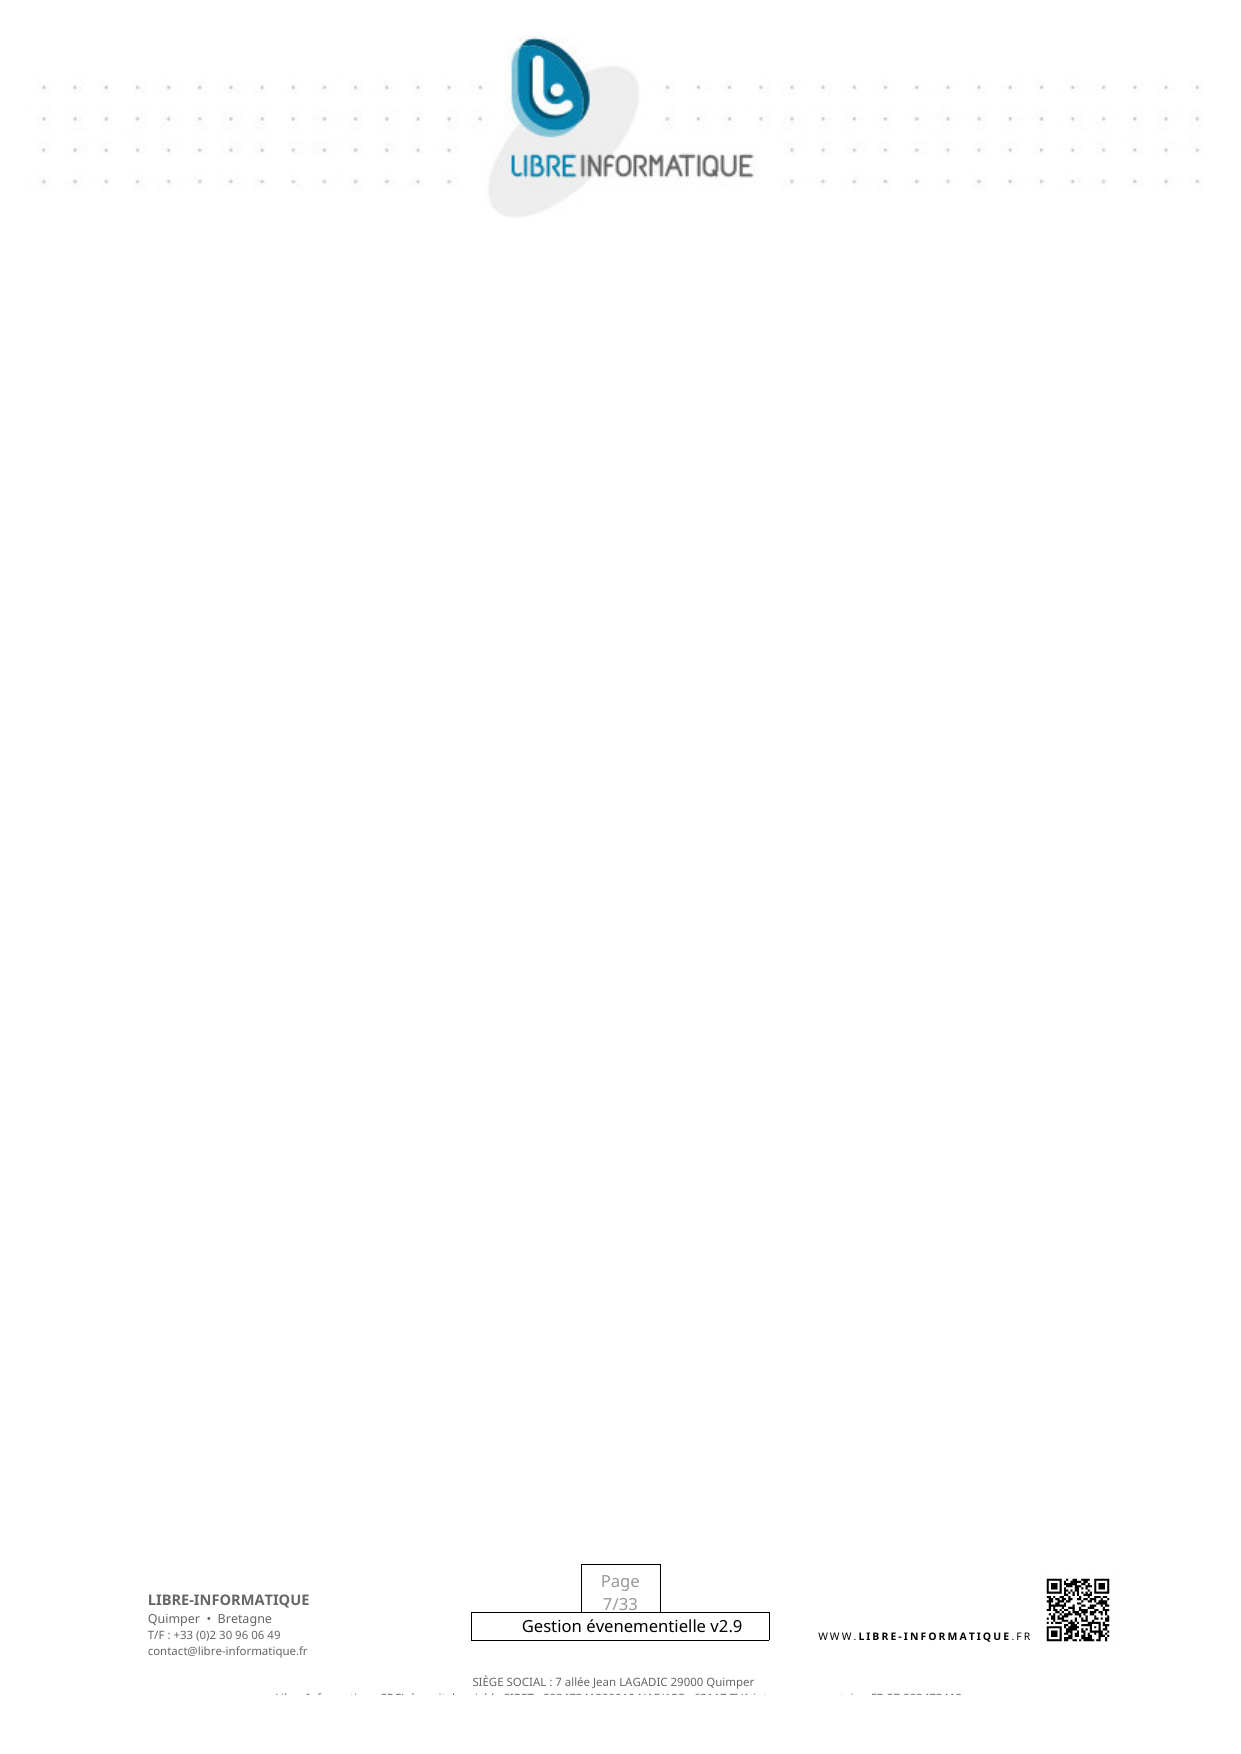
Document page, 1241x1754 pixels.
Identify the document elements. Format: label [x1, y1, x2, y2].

picture [27, 35, 1213, 220]
picture [1036, 1568, 1120, 1652]
